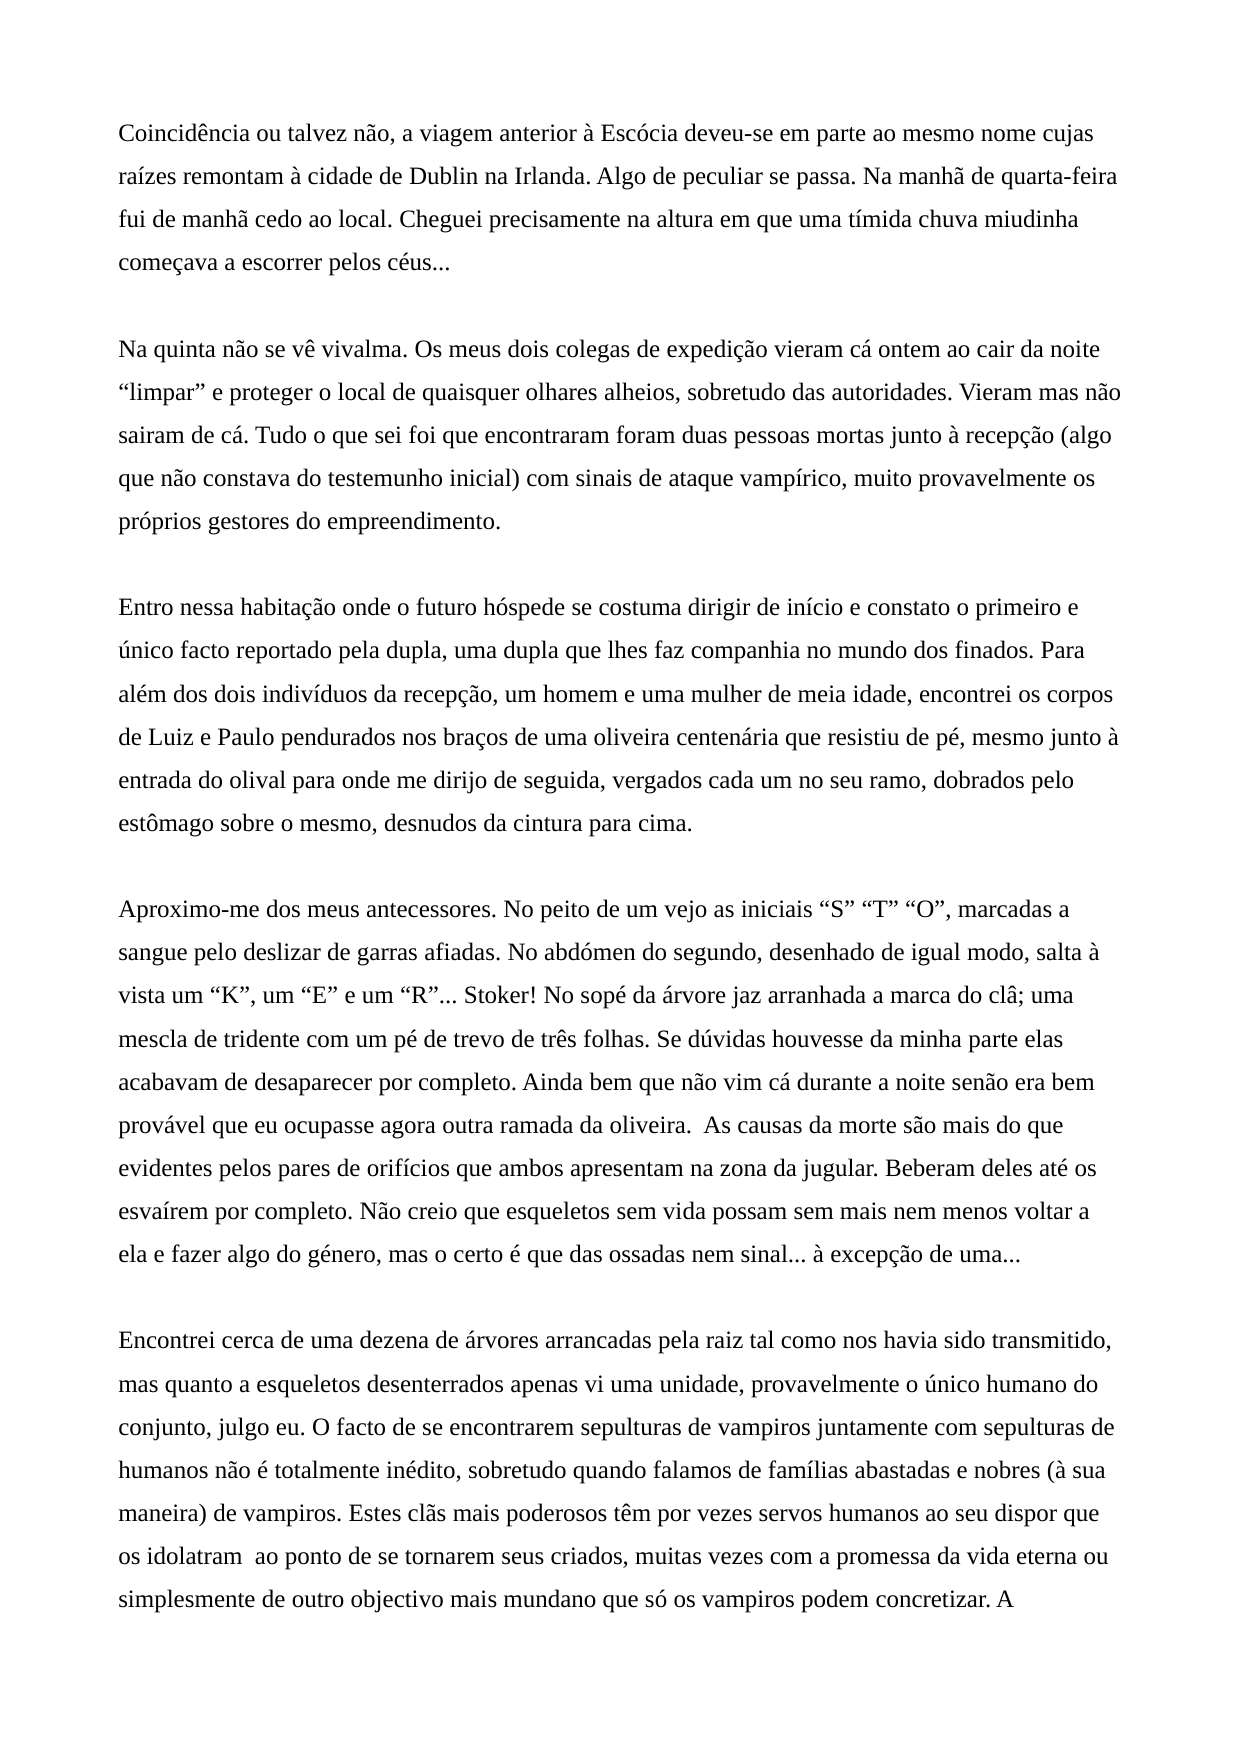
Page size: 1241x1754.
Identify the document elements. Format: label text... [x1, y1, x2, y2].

text Encontrei cerca de uma dezena de árvores arrancadas pela raiz tal como nos havia sido transmitido, mas quanto a esqueletos desenterrados apenas vi uma unidade, provavelmente o único humano do conjunto, julgo eu. O facto de se encontrarem sepulturas de vampiros juntamente com sepulturas de humanos não é totalmente inédito, sobretudo quando falamos de famílias abastadas e nobres (à sua maneira) de vampiros. Estes clãs mais poderosos têm por vezes servos humanos ao seu dispor que os idolatram ao ponto de se tornarem seus criados, muitas vezes com a promessa da vida eterna ou simplesmente de outro objectivo mais mundano que só os vampiros podem concretizar. A [118, 1326, 1122, 1613]
text Entro nessa habitação onde o futuro hóspede se costuma dirigir de início e constato o primeiro e único facto reportado pela dupla, uma dupla que lhes faz companhia no mundo dos finados. Para além dos dois indivíduos da recepção, um homem e uma mulher de meia idade, encontrei os corpos de Luiz e Paulo pendurados nos braços de uma oliveira centenária que resistiu de pé, mesmo junto à entrada do olival para onde me dirijo de seguida, vergados cada um no seu ramo, dobrados pelo estômago sobre o mesmo, desnudos da cintura para cima. [118, 592, 1122, 837]
text Coincidência ou talvez não, a viagem anterior à Escócia deveu-se em parte ao mesmo nome cujas raízes remontam à cidade de Dublin na Irlanda. Algo de peculiar se passa. Na manhã de quarta-feira fui de manhã cedo ao local. Cheguei precisamente na altura em que uma tímida chuva miudinha começava a escorrer pelos céus... [118, 118, 1122, 276]
text Na quinta não se vê vivalma. Os meus dois colegas de expedição vieram cá ontem ao cair da noite “limpar” e proteger o local de quaisquer olhares alheios, sobretudo das autoridades. Vieram mas não sairam de cá. Tudo o que sei foi que encontraram foram duas pessoas mortas junto à recepção (algo que não constava do testemunho inicial) com sinais de ataque vampírico, muito provavelmente os próprios gestores do empreendimento. [118, 334, 1122, 535]
text Aproximo-me dos meus antecessores. No peito de um vejo as iniciais “S” “T” “O”, marcadas a sangue pelo deslizar de garras afiadas. No abdómen do segundo, desenhado de igual modo, salta à vista um “K”, um “E” e um “R”... Stoker! No sopé da árvore jaz arranhada a marca do clâ; uma mescla de tridente com um pé de trevo de três folhas. Se dúvidas houvesse da minha parte elas acabavam de desaparecer por completo. Ainda bem que não vim cá durante a noite senão era bem provável que eu ocupasse agora outra ramada da oliveira. As causas da morte são mais do que evidentes pelos pares de orifícios que ambos apresentam na zona da jugular. Beberam deles até os esvaírem por completo. Não creio que esqueletos sem vida possam sem mais nem menos voltar a ela e fazer algo do género, mas o certo é que das ossadas nem sinal... à excepção de uma... [118, 894, 1122, 1268]
